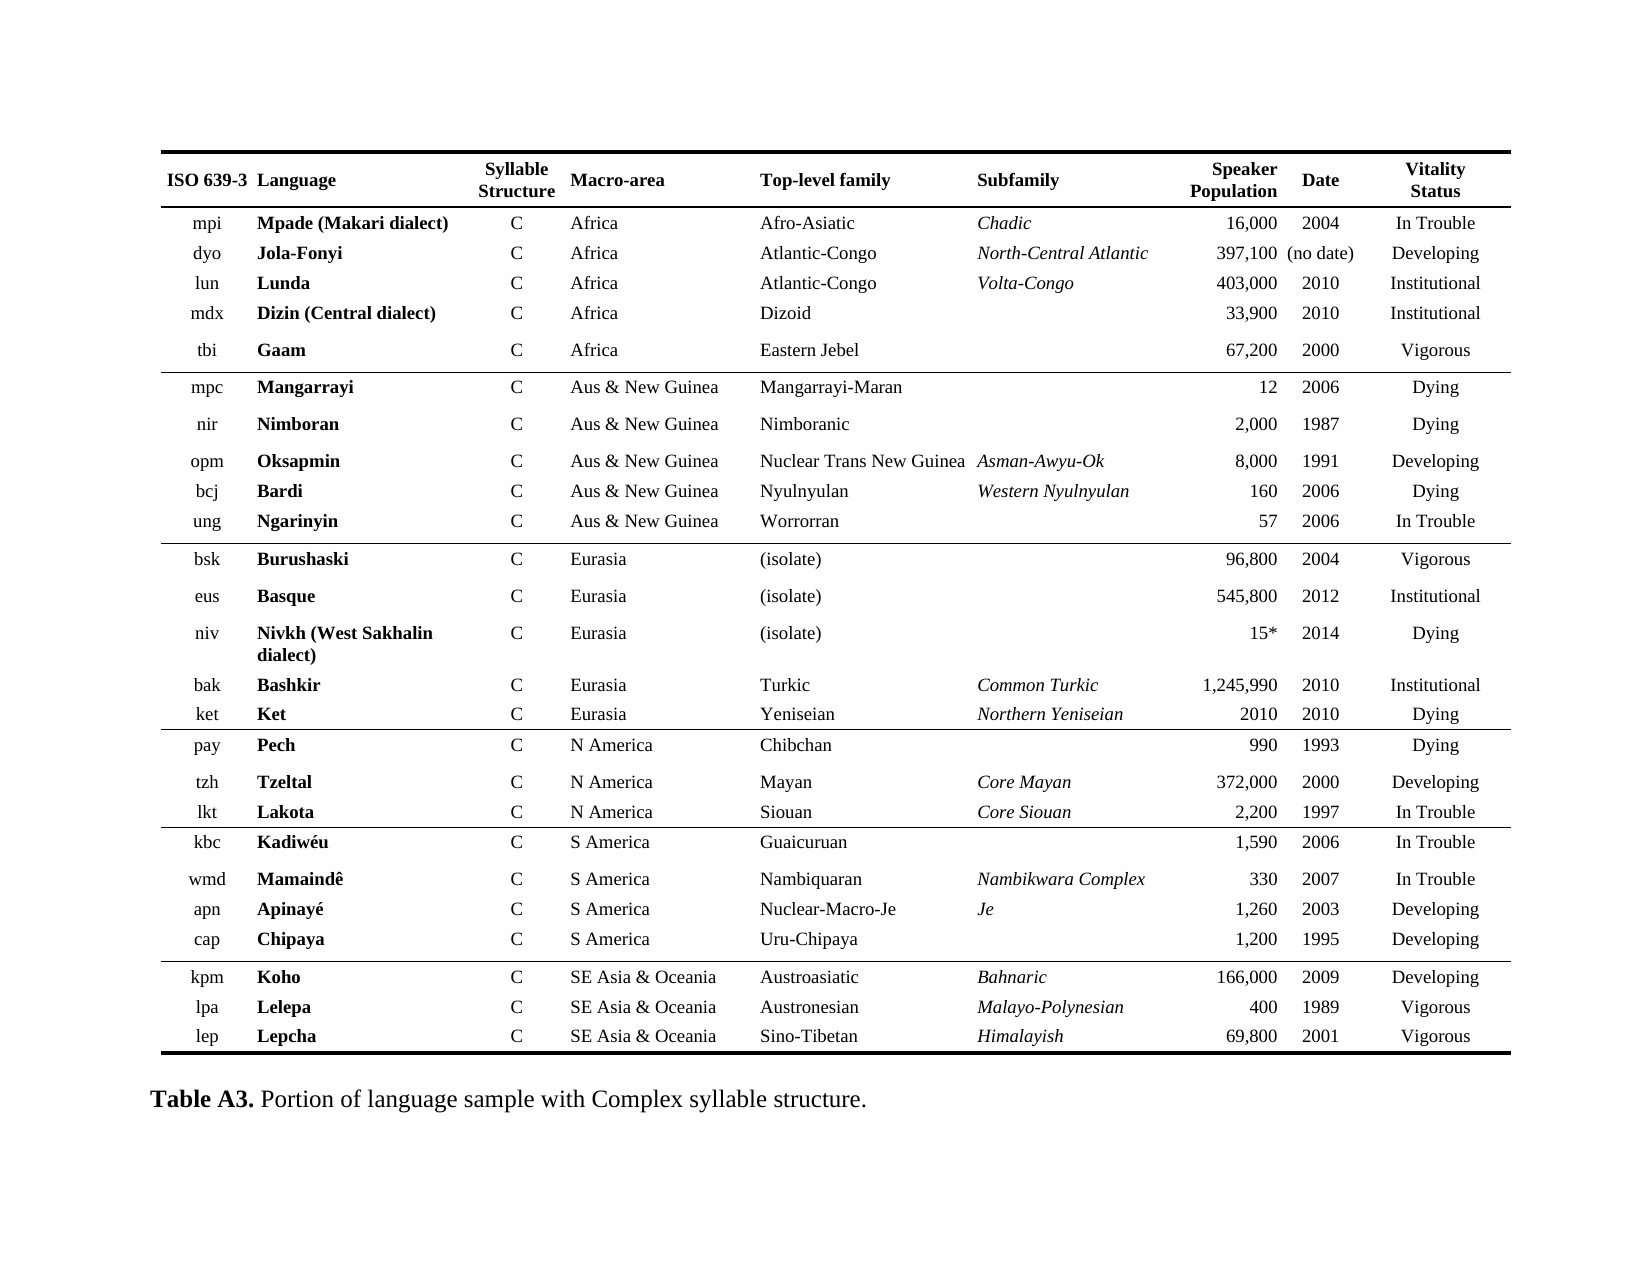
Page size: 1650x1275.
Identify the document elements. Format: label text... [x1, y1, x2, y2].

table_cell 2010 [1281, 267, 1359, 297]
table_cell Asman-Awyu-Ok [973, 446, 1156, 476]
table_cell Common Turkic [973, 669, 1156, 699]
table_cell N America [566, 797, 756, 826]
table_cell In Trouble [1360, 797, 1511, 826]
table_cell 397,100 [1156, 238, 1281, 267]
table_cell SE Asia & Oceania [566, 1021, 756, 1051]
table_cell 2006 [1281, 828, 1359, 864]
table_cell Eurasia [566, 544, 756, 581]
table_cell Ngarinyin [253, 506, 467, 543]
table_cell Aus & New Guinea [566, 506, 756, 543]
table_cell 1987 [1281, 409, 1359, 446]
table_cell 69,800 [1156, 1021, 1281, 1051]
table_cell Eastern Jebel [756, 335, 973, 372]
table_cell 2,200 [1156, 797, 1281, 826]
table_cell Pech [253, 730, 467, 767]
table_cell Dying [1360, 373, 1511, 409]
table_cell mdx [161, 298, 253, 334]
table_cell C [467, 409, 566, 446]
table_cell Nuclear Trans New Guinea [756, 446, 973, 476]
table_cell Je [973, 894, 1156, 924]
table_cell 330 [1156, 864, 1281, 894]
table_cell [973, 409, 1156, 446]
table_cell Core Mayan [973, 767, 1156, 797]
table_cell Burushaski [253, 544, 467, 581]
table_cell Afro-Asiatic [756, 208, 973, 238]
table_cell Institutional [1360, 298, 1511, 334]
table_cell ung [161, 506, 253, 543]
table_cell Mayan [756, 767, 973, 797]
table_cell bcj [161, 476, 253, 506]
table_cell Chibchan [756, 730, 973, 767]
table_cell Lelepa [253, 991, 467, 1021]
table_cell 1,245,990 [1156, 669, 1281, 699]
table_header Vitality Status [1360, 154, 1511, 206]
table_cell Aus & New Guinea [566, 446, 756, 476]
table_cell Kadiwéu [253, 828, 467, 864]
table_cell nir [161, 409, 253, 446]
table_cell Bahnaric [973, 962, 1156, 991]
table_cell Western Nyulnyulan [973, 476, 1156, 506]
table_cell 96,800 [1156, 544, 1281, 581]
table_cell wmd [161, 864, 253, 894]
table_cell 1995 [1281, 924, 1359, 961]
table_cell 2010 [1281, 699, 1359, 729]
table_cell Eurasia [566, 699, 756, 729]
table_cell Apinayé [253, 894, 467, 924]
table_cell 2004 [1281, 544, 1359, 581]
table_cell Institutional [1360, 581, 1511, 618]
table_cell Developing [1360, 962, 1511, 991]
table_cell Nyulnyulan [756, 476, 973, 506]
table_cell 2007 [1281, 864, 1359, 894]
table_cell Dying [1360, 730, 1511, 767]
table_header Language [253, 154, 467, 206]
table_cell Developing [1360, 767, 1511, 797]
table_cell In Trouble [1360, 208, 1511, 238]
table_cell cap [161, 924, 253, 961]
table_cell Mpade (Makari dialect) [253, 208, 467, 238]
table_cell 33,900 [1156, 298, 1281, 334]
table_cell Himalayish [973, 1021, 1156, 1051]
table_cell Vigorous [1360, 544, 1511, 581]
table_cell 8,000 [1156, 446, 1281, 476]
table_cell C [467, 335, 566, 372]
table_cell C [467, 581, 566, 618]
table_cell Austroasiatic [756, 962, 973, 991]
table_cell [973, 828, 1156, 864]
table_cell kpm [161, 962, 253, 991]
table_cell lkt [161, 797, 253, 826]
table_cell Aus & New Guinea [566, 373, 756, 409]
table_cell 2001 [1281, 1021, 1359, 1051]
table_cell lep [161, 1021, 253, 1051]
table_cell Institutional [1360, 267, 1511, 297]
table_cell Institutional [1360, 669, 1511, 699]
table_cell Dizoid [756, 298, 973, 334]
table_cell Siouan [756, 797, 973, 826]
table_cell N America [566, 767, 756, 797]
table_cell [973, 581, 1156, 618]
table_cell SE Asia & Oceania [566, 962, 756, 991]
table_cell C [467, 1021, 566, 1051]
table_cell Atlantic-Congo [756, 267, 973, 297]
table_cell Worrorran [756, 506, 973, 543]
table_cell N America [566, 730, 756, 767]
table_cell opm [161, 446, 253, 476]
table_cell 2010 [1156, 699, 1281, 729]
table_cell 545,800 [1156, 581, 1281, 618]
table_cell C [467, 267, 566, 297]
table_cell Developing [1360, 894, 1511, 924]
table_cell 2012 [1281, 581, 1359, 618]
table_cell 2000 [1281, 767, 1359, 797]
table_cell 1,590 [1156, 828, 1281, 864]
table_cell lun [161, 267, 253, 297]
table_cell Developing [1360, 238, 1511, 267]
table_cell Jola-Fonyi [253, 238, 467, 267]
table_cell 2000 [1281, 335, 1359, 372]
table_cell Mamaindê [253, 864, 467, 894]
table_cell C [467, 476, 566, 506]
table_cell C [467, 730, 566, 767]
table_cell Basque [253, 581, 467, 618]
table_cell Atlantic-Congo [756, 238, 973, 267]
table_cell apn [161, 894, 253, 924]
table_cell C [467, 373, 566, 409]
table_cell 12 [1156, 373, 1281, 409]
table_cell C [467, 924, 566, 961]
table_header Subfamily [973, 154, 1156, 206]
table_cell Mangarrayi [253, 373, 467, 409]
table_cell Yeniseian [756, 699, 973, 729]
table_cell C [467, 298, 566, 334]
table_cell C [467, 506, 566, 543]
table_cell C [467, 962, 566, 991]
table_cell Nuclear-Macro-Je [756, 894, 973, 924]
table_cell Chadic [973, 208, 1156, 238]
table_cell 15* [1156, 618, 1281, 669]
table_cell bak [161, 669, 253, 699]
table_cell Africa [566, 298, 756, 334]
table_cell Turkic [756, 669, 973, 699]
table_cell C [467, 446, 566, 476]
table_cell (isolate) [756, 618, 973, 669]
table_cell 57 [1156, 506, 1281, 543]
table_header Macro-area [566, 154, 756, 206]
table_cell 403,000 [1156, 267, 1281, 297]
table_cell 2006 [1281, 506, 1359, 543]
table_cell Vigorous [1360, 991, 1511, 1021]
table_cell Dying [1360, 409, 1511, 446]
table_cell Austronesian [756, 991, 973, 1021]
table_cell Bashkir [253, 669, 467, 699]
table_header Speaker Population [1156, 154, 1281, 206]
table_cell C [467, 699, 566, 729]
table_cell 2004 [1281, 208, 1359, 238]
table_cell Africa [566, 208, 756, 238]
table_cell Vigorous [1360, 1021, 1511, 1051]
table_cell 1993 [1281, 730, 1359, 767]
table_cell eus [161, 581, 253, 618]
table_cell mpi [161, 208, 253, 238]
table_cell 1,260 [1156, 894, 1281, 924]
table_cell 2010 [1281, 669, 1359, 699]
table_cell dyo [161, 238, 253, 267]
table_header Date [1281, 154, 1359, 206]
text Table A3. Portion of language sample with Complex syllable structure. [150, 1084, 1500, 1113]
table_cell 2010 [1281, 298, 1359, 334]
table_cell North-Central Atlantic [973, 238, 1156, 267]
table_cell 1,200 [1156, 924, 1281, 961]
table_cell Uru-Chipaya [756, 924, 973, 961]
table_cell [973, 730, 1156, 767]
table_cell (isolate) [756, 581, 973, 618]
table_cell Chipaya [253, 924, 467, 961]
table_cell 166,000 [1156, 962, 1281, 991]
table_cell 1991 [1281, 446, 1359, 476]
table_cell Mangarrayi-Maran [756, 373, 973, 409]
table_cell tzh [161, 767, 253, 797]
table_cell Aus & New Guinea [566, 409, 756, 446]
table_cell pay [161, 730, 253, 767]
table_cell In Trouble [1360, 828, 1511, 864]
table_cell Nambiquaran [756, 864, 973, 894]
table_cell [973, 298, 1156, 334]
table_cell bsk [161, 544, 253, 581]
table_cell C [467, 828, 566, 864]
table_cell [973, 506, 1156, 543]
table_cell Nimboranic [756, 409, 973, 446]
table_cell 2014 [1281, 618, 1359, 669]
table_header ISO 639-3 [161, 154, 253, 206]
table_cell tbi [161, 335, 253, 372]
table_cell C [467, 797, 566, 826]
table_cell C [467, 864, 566, 894]
table_cell Ket [253, 699, 467, 729]
table_cell Dying [1360, 476, 1511, 506]
table_cell Tzeltal [253, 767, 467, 797]
table_cell C [467, 669, 566, 699]
table_cell In Trouble [1360, 864, 1511, 894]
table_cell 372,000 [1156, 767, 1281, 797]
table_cell S America [566, 864, 756, 894]
table_cell Developing [1360, 924, 1511, 961]
table_cell 1997 [1281, 797, 1359, 826]
table_cell [973, 373, 1156, 409]
table_cell S America [566, 894, 756, 924]
table_cell ket [161, 699, 253, 729]
table_cell S America [566, 828, 756, 864]
table_cell Aus & New Guinea [566, 476, 756, 506]
table_cell Malayo-Polynesian [973, 991, 1156, 1021]
table_cell Nivkh (West Sakhalin dialect) [253, 618, 467, 669]
table_cell 67,200 [1156, 335, 1281, 372]
table_cell Dying [1360, 618, 1511, 669]
table_cell 2,000 [1156, 409, 1281, 446]
table_cell Lakota [253, 797, 467, 826]
table_cell [973, 924, 1156, 961]
table_cell Vigorous [1360, 335, 1511, 372]
table_cell Africa [566, 267, 756, 297]
table_cell Bardi [253, 476, 467, 506]
table_cell Oksapmin [253, 446, 467, 476]
table_cell [973, 618, 1156, 669]
table_cell 1989 [1281, 991, 1359, 1021]
table_cell In Trouble [1360, 506, 1511, 543]
table_cell 2006 [1281, 476, 1359, 506]
table_cell 16,000 [1156, 208, 1281, 238]
table_cell (no date) [1281, 238, 1359, 267]
table_cell Dying [1360, 699, 1511, 729]
table_cell 160 [1156, 476, 1281, 506]
table_cell kbc [161, 828, 253, 864]
table_cell 990 [1156, 730, 1281, 767]
table_cell Core Siouan [973, 797, 1156, 826]
table_cell C [467, 894, 566, 924]
table_cell Nambikwara Complex [973, 864, 1156, 894]
table_cell 2009 [1281, 962, 1359, 991]
table_cell Koho [253, 962, 467, 991]
table_cell lpa [161, 991, 253, 1021]
table_cell (isolate) [756, 544, 973, 581]
table_cell SE Asia & Oceania [566, 991, 756, 1021]
table_cell C [467, 238, 566, 267]
table_cell Northern Yeniseian [973, 699, 1156, 729]
table_cell Eurasia [566, 618, 756, 669]
table_header Syllable Structure [467, 154, 566, 206]
table_cell S America [566, 924, 756, 961]
table_cell niv [161, 618, 253, 669]
table_cell Eurasia [566, 669, 756, 699]
table_cell [973, 335, 1156, 372]
table_cell C [467, 208, 566, 238]
table_cell Developing [1360, 446, 1511, 476]
table_cell mpc [161, 373, 253, 409]
table_cell Gaam [253, 335, 467, 372]
table_cell Lunda [253, 267, 467, 297]
table_cell 400 [1156, 991, 1281, 1021]
table_cell Guaicuruan [756, 828, 973, 864]
table_cell Sino-Tibetan [756, 1021, 973, 1051]
table_cell C [467, 618, 566, 669]
table_cell Lepcha [253, 1021, 467, 1051]
table_cell 2003 [1281, 894, 1359, 924]
table_cell Nimboran [253, 409, 467, 446]
table_cell [973, 544, 1156, 581]
table_cell C [467, 544, 566, 581]
table_cell Africa [566, 238, 756, 267]
table_cell C [467, 991, 566, 1021]
table_header Top-level family [756, 154, 973, 206]
table_cell C [467, 767, 566, 797]
table_cell Eurasia [566, 581, 756, 618]
table_cell 2006 [1281, 373, 1359, 409]
table_cell Volta-Congo [973, 267, 1156, 297]
table_cell Africa [566, 335, 756, 372]
table_cell Dizin (Central dialect) [253, 298, 467, 334]
